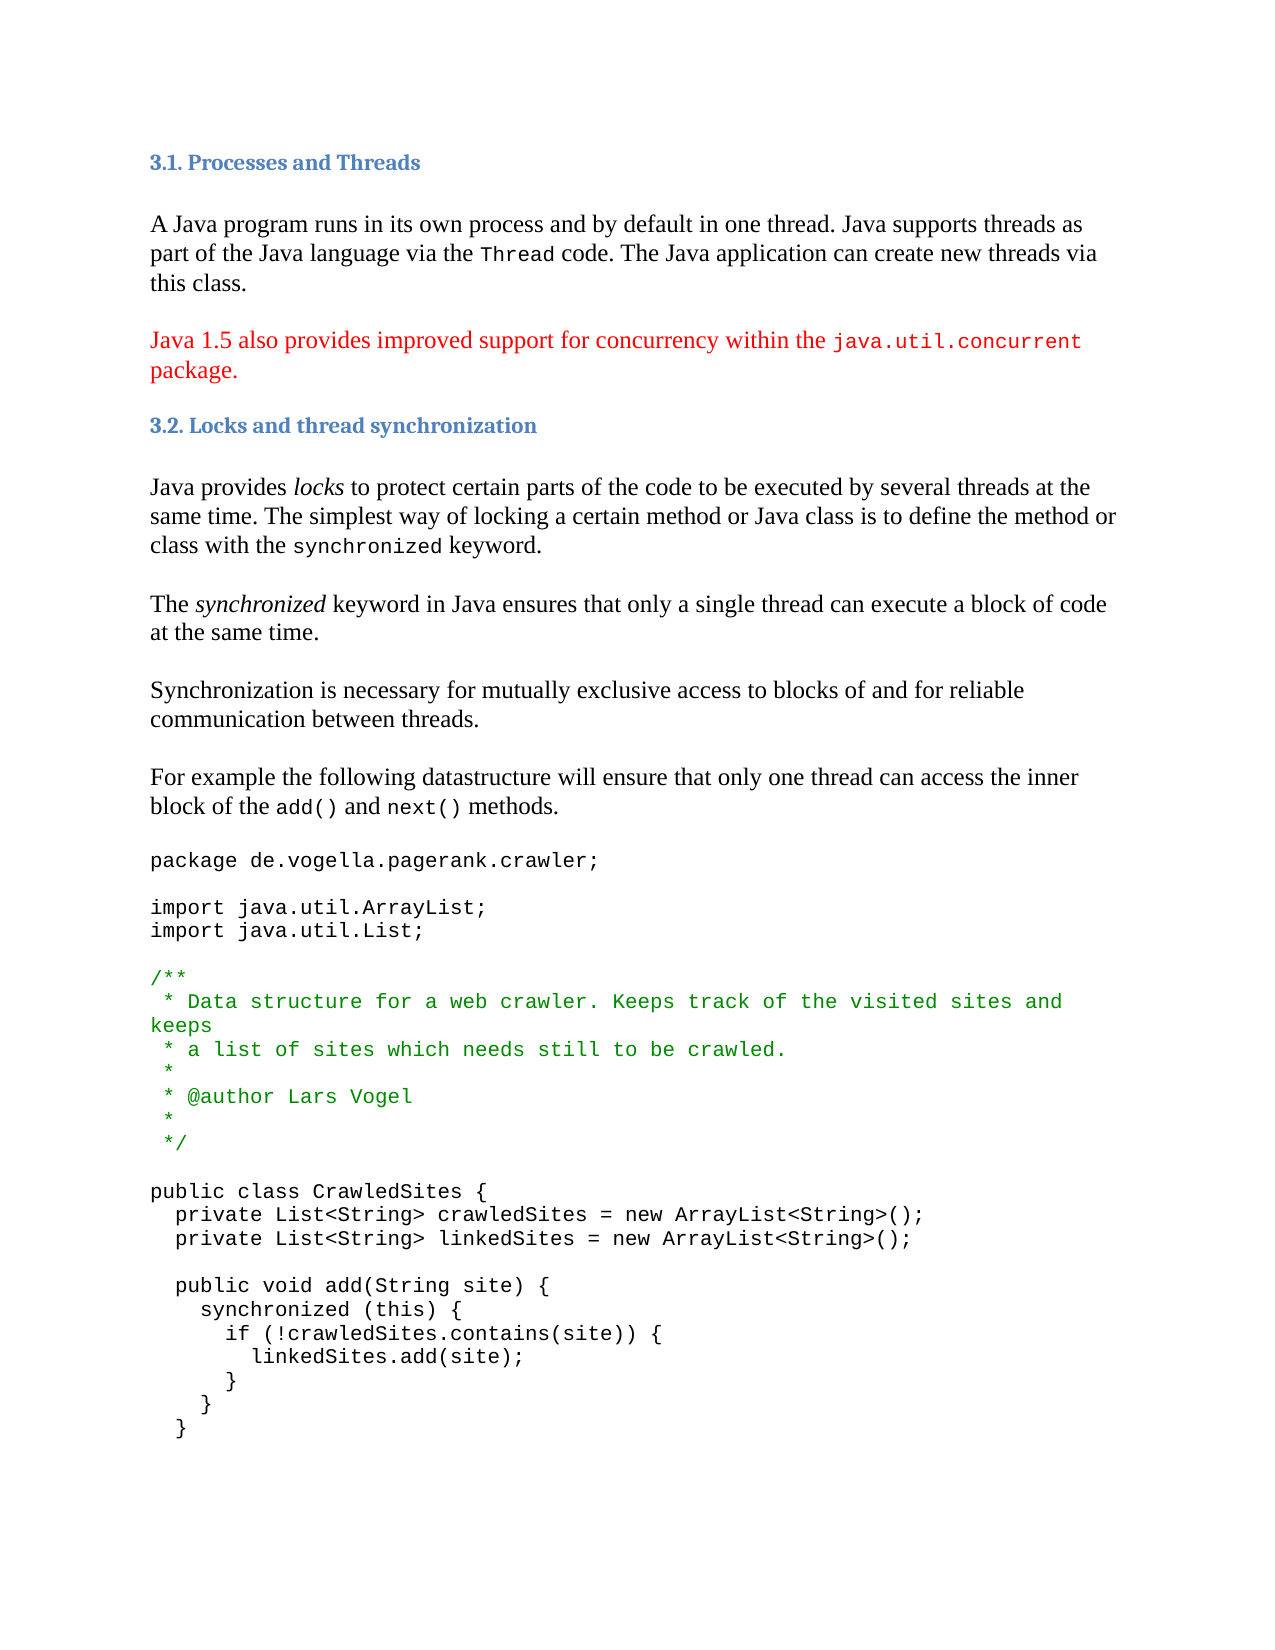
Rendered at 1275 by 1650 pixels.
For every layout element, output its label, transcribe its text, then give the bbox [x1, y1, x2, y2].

text private List<String> crawledSites = new ArrayList<String>(); [150, 1204, 1125, 1228]
text public class CrawledSites { [150, 1181, 1125, 1204]
text */ [150, 1133, 1125, 1157]
text if (!crawledSites.contains(site)) { [150, 1322, 1125, 1346]
text For example the following datastructure will ensure that only one thread can access the inner block of the add() and next() methods. [150, 762, 1125, 820]
text * Data structure for a web crawler. Keeps track of the visited sites and keeps [150, 991, 1125, 1039]
text } [150, 1370, 1125, 1393]
text Java provides locks to protect certain parts of the code to be executed by several threads at the same time. The simplest way of locking a certain method or Java class is to define the method or class with the synchronized keyword. [150, 472, 1125, 559]
text linkedSites.add(site); [150, 1346, 1125, 1370]
text package de.vogella.pagerank.crawler; [150, 849, 1125, 873]
text } [150, 1393, 1125, 1417]
text } [150, 1417, 1125, 1441]
text Synchronization is necessary for mutually exclusive access to blocks of and for reliable communication between threads. [150, 675, 1125, 733]
subtitle 3.2. Locks and thread synchronization [150, 413, 1125, 439]
text * [150, 1110, 1125, 1133]
text * @author Lars Vogel [150, 1086, 1125, 1110]
text import java.util.List; [150, 921, 1125, 944]
text /** [150, 968, 1125, 991]
text import java.util.ArrayList; [150, 897, 1125, 921]
text public void add(String site) { [150, 1275, 1125, 1299]
text Java 1.5 also provides improved support for concurrency within the java.util.concurrent package. [150, 326, 1125, 384]
text The synchronized keyword in Java ensures that only a single thread can execute a block of code at the same time. [150, 589, 1125, 646]
text * [150, 1062, 1125, 1086]
text * a list of sites which needs still to be crawled. [150, 1039, 1125, 1062]
text A Java program runs in its own process and by default in one thread. Java supports threads as part of the Java language via the Thread code. The Java application can create new threads via this class. [150, 209, 1125, 296]
text private List<String> linkedSites = new ArrayList<String>(); [150, 1228, 1125, 1252]
text synchronized (this) { [150, 1299, 1125, 1322]
subtitle 3.1. Processes and Threads [150, 150, 1125, 176]
